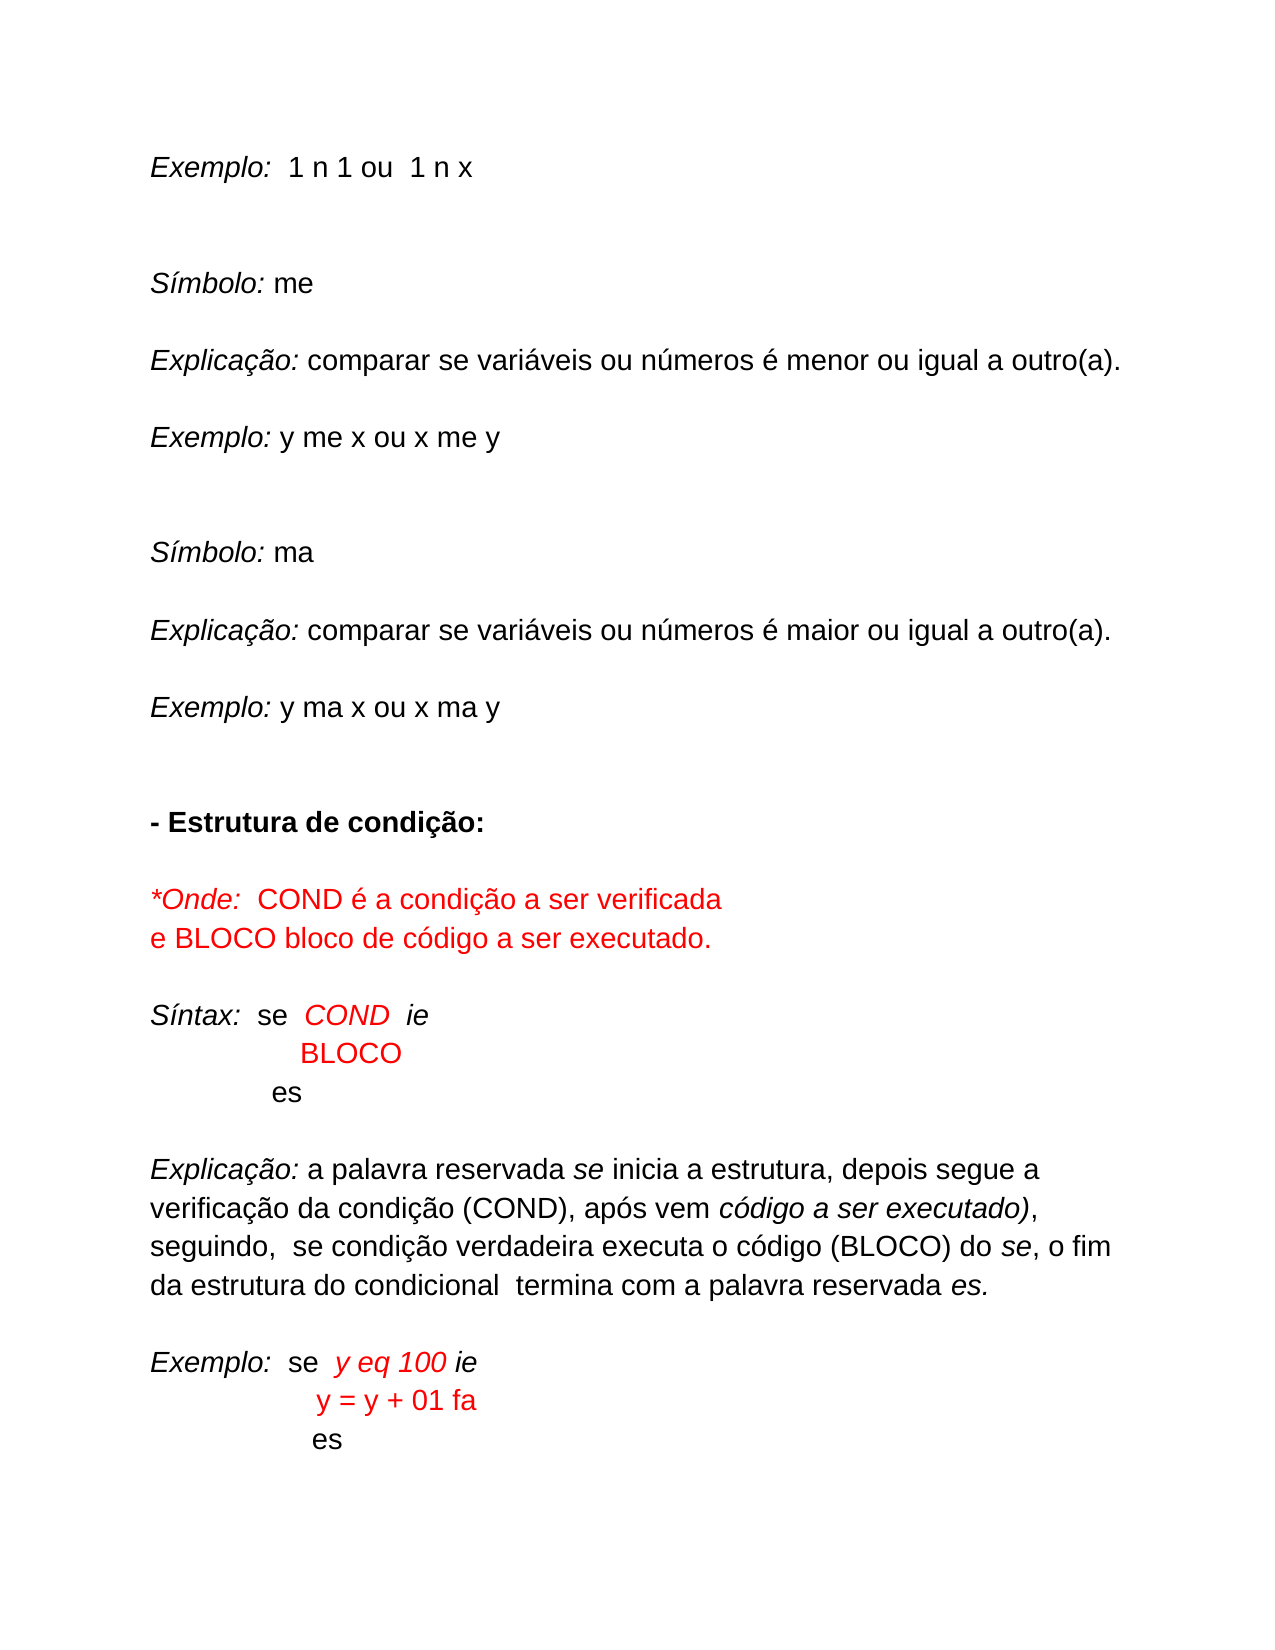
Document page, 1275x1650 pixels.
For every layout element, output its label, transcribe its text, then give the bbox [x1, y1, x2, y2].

text Síntax: se COND ie [150, 998, 1125, 1031]
text BLOCO [225, 1036, 1125, 1070]
text es [150, 1075, 1125, 1108]
text *Onde: COND é a condição a ser verificada [150, 882, 1125, 916]
text Explicação: comparar se variáveis ou números é menor ou igual a outro(a). [150, 343, 1125, 376]
text Exemplo: se y eq 100 ie [150, 1345, 1125, 1378]
text Exemplo: y ma x ou x ma y [150, 689, 1125, 723]
text Exemplo: y me x ou x me y [150, 420, 1125, 453]
text Exemplo: 1 n 1 ou 1 n x [150, 150, 1125, 183]
text Símbolo: me [150, 266, 1125, 299]
text y = y + 01 fa [300, 1383, 1125, 1417]
text e BLOCO bloco de código a ser executado. [150, 921, 1125, 954]
text - Estrutura de condição: [150, 805, 1125, 839]
text es [150, 1422, 1125, 1455]
text Explicação: comparar se variáveis ou números é maior ou igual a outro(a). [150, 612, 1125, 646]
text Explicação: a palavra reservada se inicia a estrutura, depois segue a verificação da condição (COND), após vem código a ser executado), seguindo, se condição verdadeira executa o código (BLOCO) do se, o fim da estrutura do condicional termina com a palavra reservada es. [150, 1152, 1125, 1301]
text Símbolo: ma [150, 535, 1125, 569]
